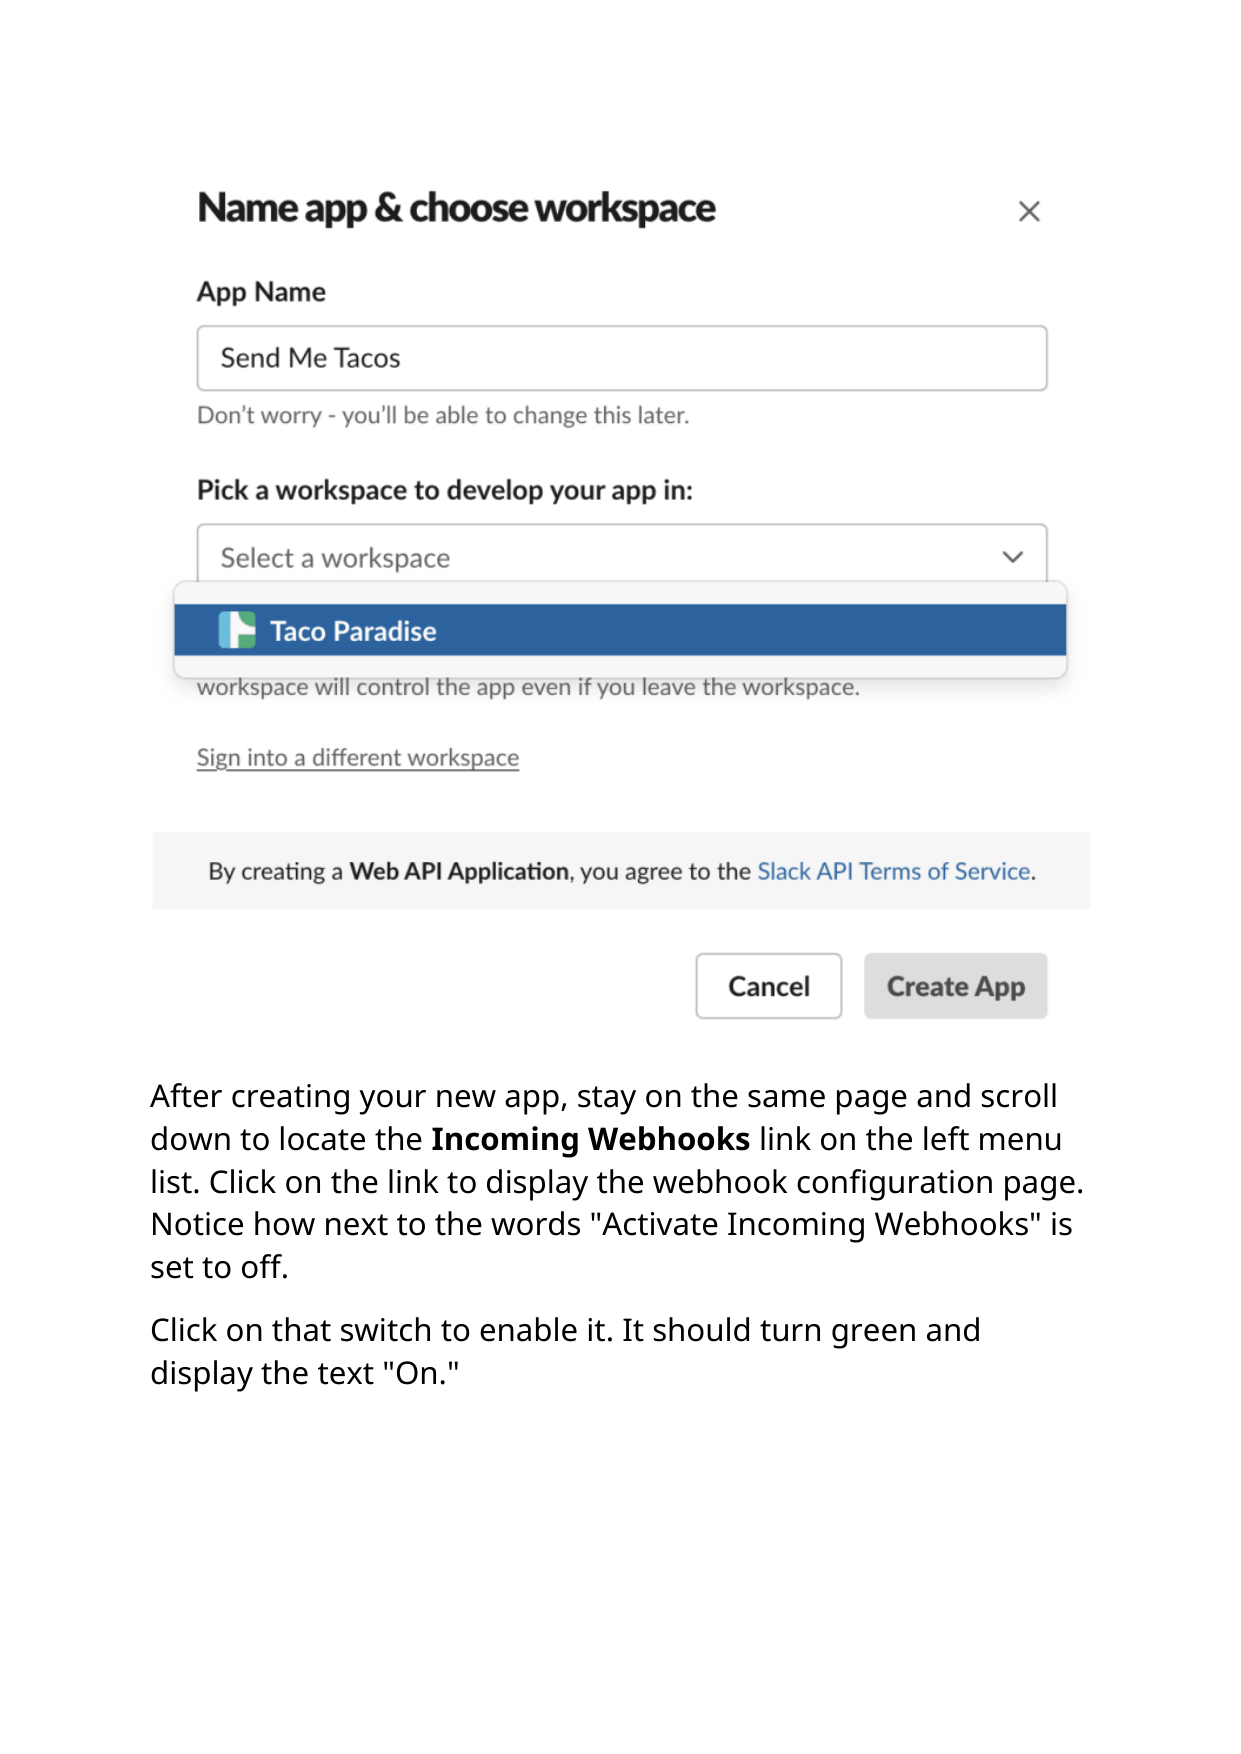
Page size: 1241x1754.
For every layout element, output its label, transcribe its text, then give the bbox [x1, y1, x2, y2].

text After creating your new app, stay on the same page and scroll down to locate the Incoming Webhooks link on the left menu list. Click on the link to display the webhook configuration page. Notice how next to the words "Activate Incoming Webhooks" is set to off. [150, 1074, 1090, 1287]
text Click on that switch to enable it. It should turn green and display the text "On." [150, 1308, 1090, 1393]
